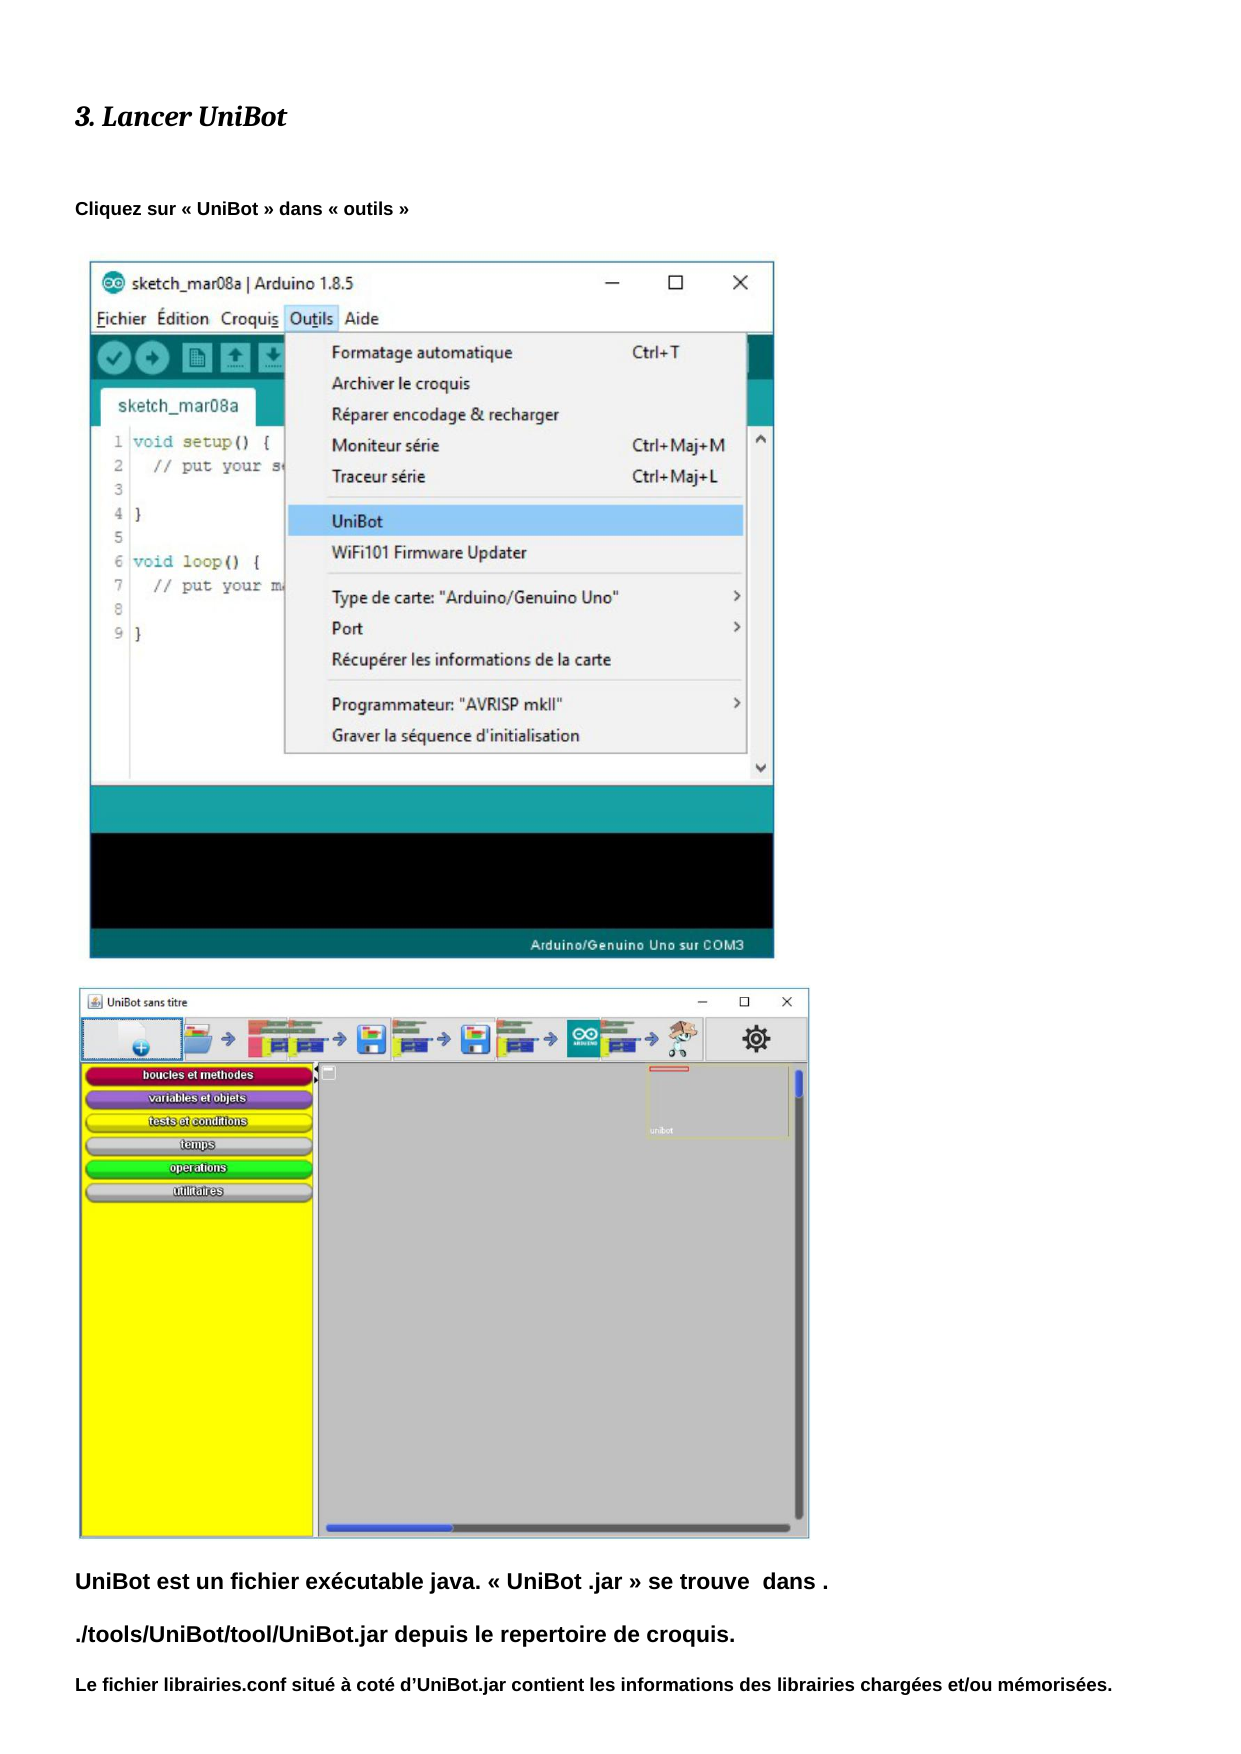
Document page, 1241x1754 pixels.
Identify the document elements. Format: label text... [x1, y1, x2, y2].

text ./tools/UniBot/tool/UniBot.jar depuis le repertoire de croquis. [75, 1621, 1156, 1647]
text Le fichier librairies.conf situé à coté d’UniBot.jar contient les informations des librairies chargées et/ou mémorisées. [75, 1674, 1156, 1695]
text UniBot est un fichier exécutable java. « UniBot .jar » se trouve dans . [75, 1568, 1156, 1594]
picture [78, 251, 811, 1541]
subtitle 3. Lancer UniBot [75, 100, 1156, 133]
text Cliquez sur « UniBot » dans « outils » [75, 198, 1156, 219]
